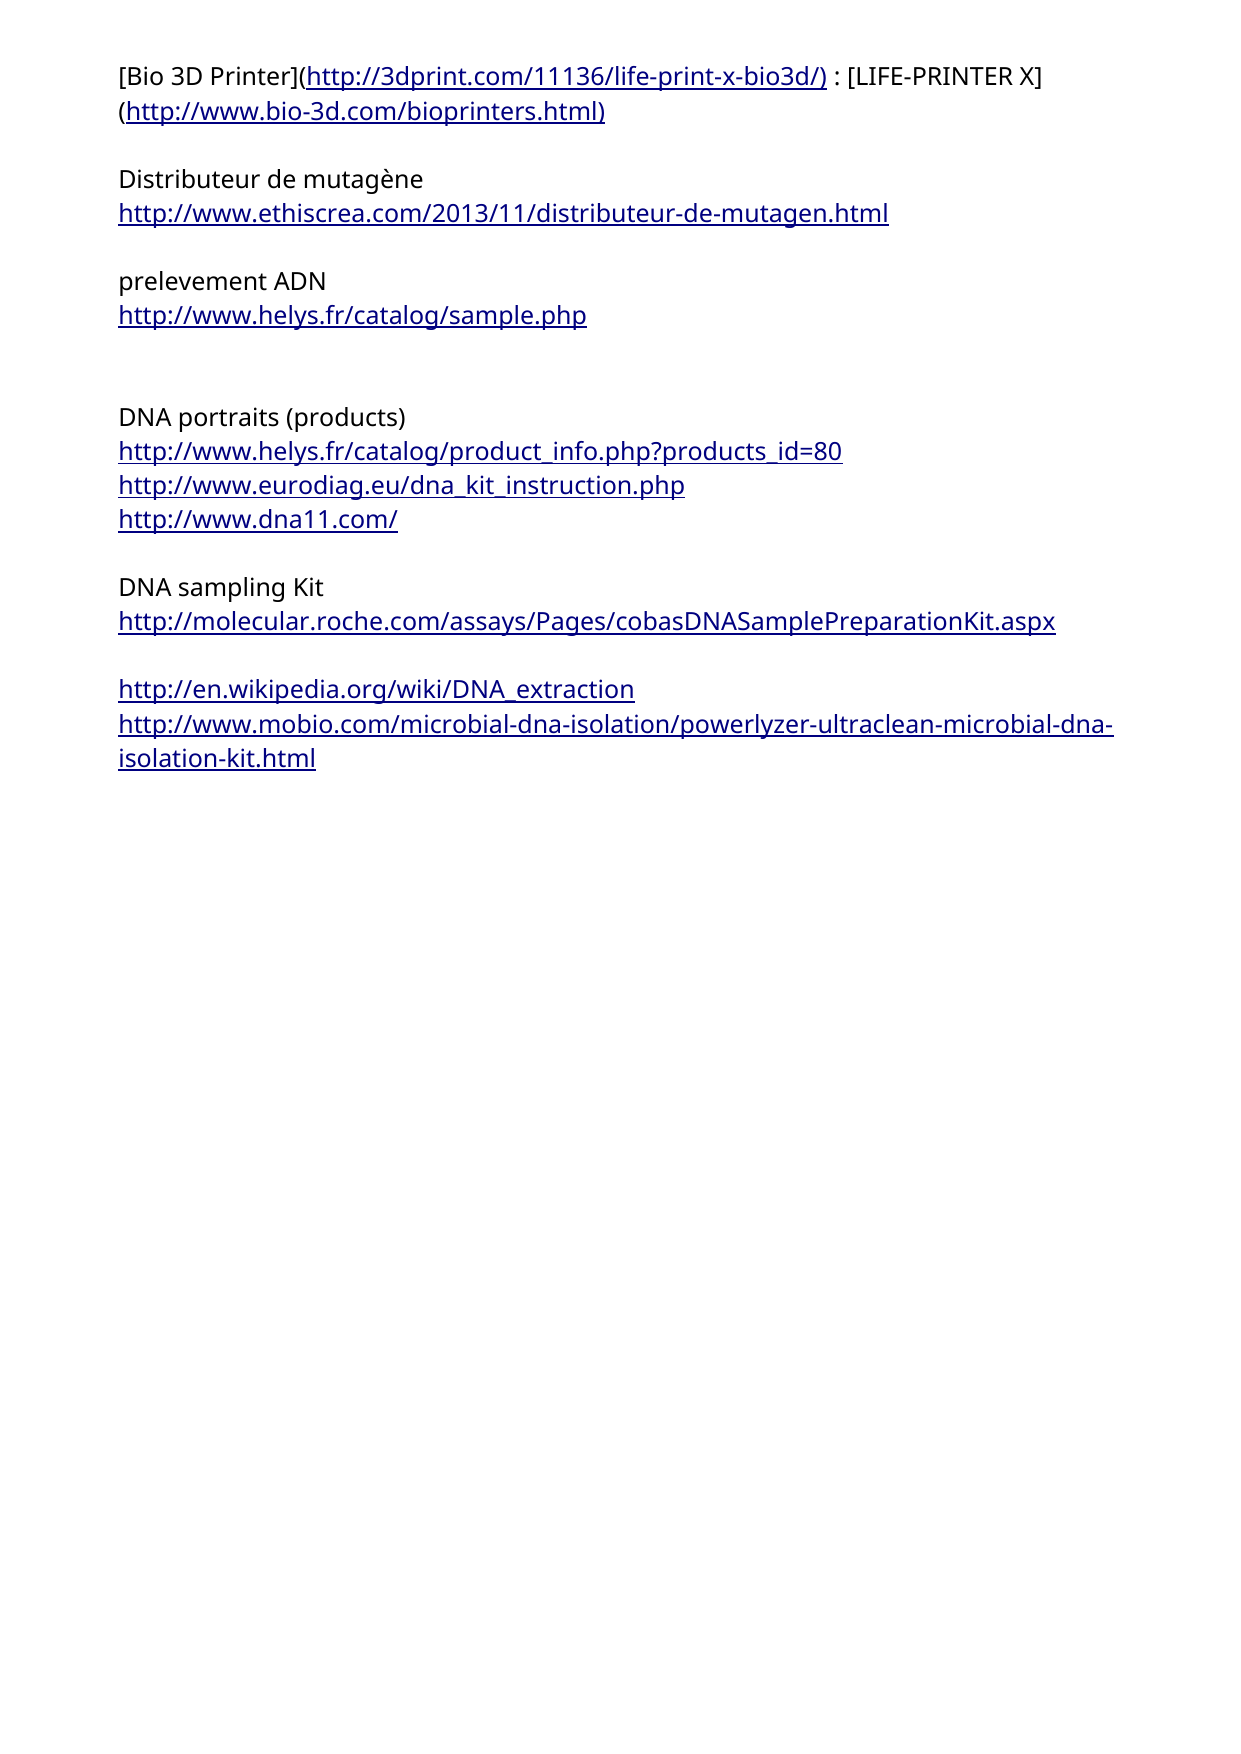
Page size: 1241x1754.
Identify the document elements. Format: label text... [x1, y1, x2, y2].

text http://en.wikipedia.org/wiki/DNA_extraction [118, 672, 1181, 706]
text http://molecular.roche.com/assays/Pages/cobasDNASamplePreparationKit.aspx [118, 604, 1181, 638]
text DNA portraits (products) [118, 400, 1181, 434]
text DNA sampling Kit [118, 570, 1181, 604]
text Distributeur de mutagène [118, 161, 1181, 195]
text [Bio 3D Printer](http://3dprint.com/11136/life-print-x-bio3d/) : [LIFE-PRINTER X](http://www.bio-3d.com/bioprinters.html) [118, 59, 1181, 127]
text prelevement ADN [118, 263, 1181, 297]
text http://www.eurodiag.eu/dna_kit_instruction.php [118, 468, 1181, 502]
text http://www.dna11.com/ [118, 502, 1181, 536]
text http://www.helys.fr/catalog/product_info.php?products_id=80 [118, 434, 1181, 468]
text http://www.ethiscrea.com/2013/11/distributeur-de-mutagen.html [118, 195, 1181, 229]
text http://www.helys.fr/catalog/sample.php [118, 297, 1181, 332]
text http://www.mobio.com/microbial-dna-isolation/powerlyzer-ultraclean-microbial-dna-isolation-kit.html [118, 706, 1181, 774]
